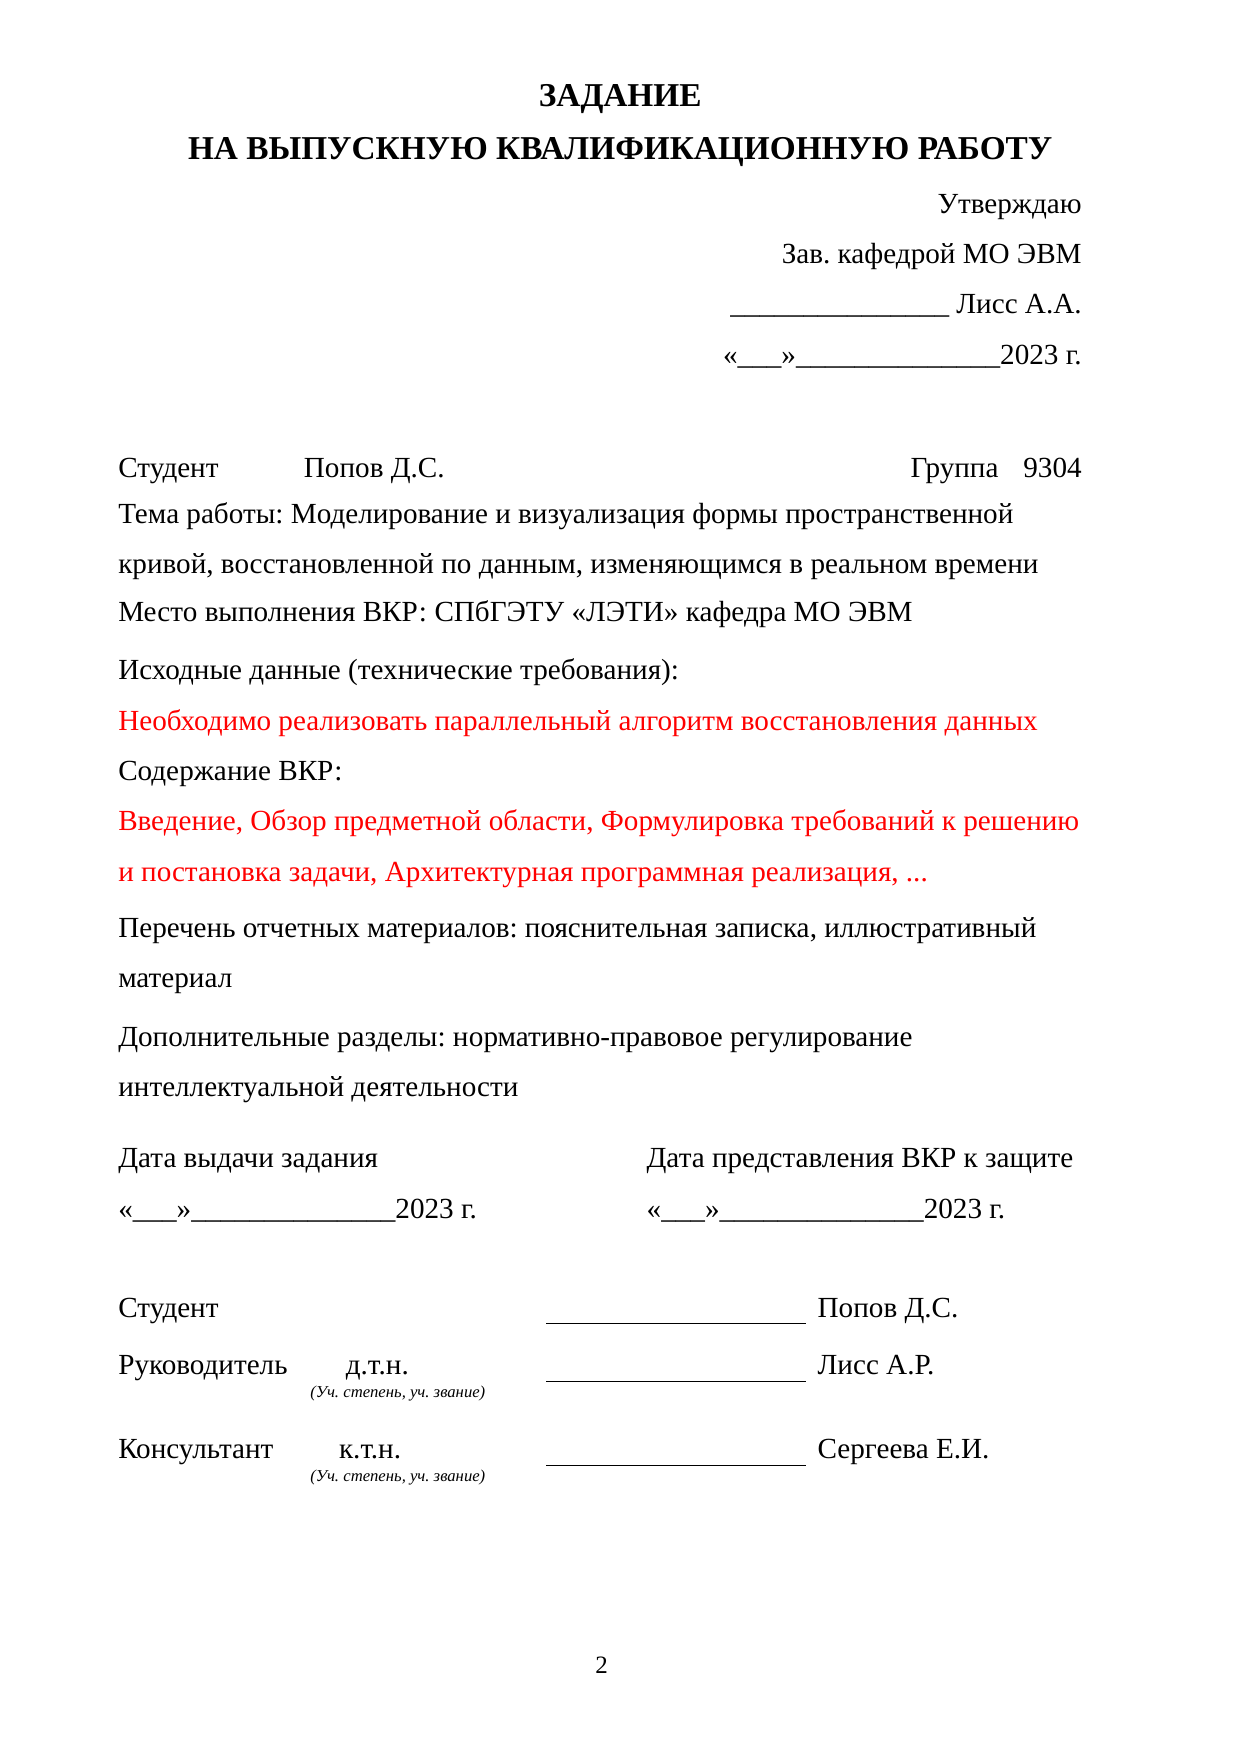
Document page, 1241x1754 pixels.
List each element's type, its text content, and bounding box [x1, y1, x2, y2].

text ЗАДАНИЕ [118, 75, 1122, 113]
table_cell Руководитель д.т.н. [107, 1323, 546, 1381]
table_cell [107, 236, 463, 287]
table_header [874, 437, 899, 496]
table_cell Зав. кафедрой МО ЭВМ [463, 236, 1093, 287]
table_cell Содержание ВКР: Введение, Обзор предметной области, Формулировка требований к решению и постановка задачи, Архитектурная программная реализация, ... [107, 753, 1093, 910]
table_cell [107, 337, 463, 387]
table_cell [546, 1411, 806, 1465]
table_cell Студент [107, 1270, 546, 1323]
table_cell «___»______________2023 г. [635, 1191, 1093, 1241]
table_cell [1085, 1465, 1093, 1494]
table_cell Дополнительные разделы: нормативно-правовое регулирование интеллектуальной деятельности [107, 1019, 1093, 1117]
table_cell [1085, 1411, 1093, 1465]
table_cell [806, 1381, 1085, 1411]
table_cell Дата выдачи задания [107, 1141, 635, 1191]
table_cell (Уч. степень, уч. звание) [107, 1381, 546, 1411]
table_header [107, 186, 463, 236]
table_header Студент [107, 437, 292, 496]
table_cell [107, 287, 463, 337]
table_cell Место выполнения ВКР: СПбГЭТУ «ЛЭТИ» кафедра МО ЭВМ [107, 595, 1093, 652]
table_header 9304 [1012, 437, 1093, 496]
table_cell [107, 1241, 635, 1270]
table_cell Перечень отчетных материалов: пояснительная записка, иллюстративный материал [107, 910, 1093, 1019]
table_cell Дата представления ВКР к защите [635, 1141, 1093, 1191]
table_cell «___»______________2023 г. [107, 1191, 635, 1241]
table_cell Тема работы: Моделирование и визуализация формы пространственной кривой, восстановленной по данным, изменяющимся в реальном времени [107, 496, 1093, 594]
table_cell [546, 1466, 806, 1494]
table_cell Исходные данные (технические требования): Необходимо реализовать параллельный алгоритм восстановления данных [107, 653, 1093, 753]
table_cell Попов Д.С. [806, 1270, 1085, 1323]
table_header Попов Д.С. [293, 437, 874, 496]
table_cell [635, 1241, 1093, 1270]
text на выпускную квалификационную работу [118, 129, 1122, 167]
table_cell [1085, 1270, 1093, 1323]
table_cell «___»______________2023 г. [463, 337, 1093, 387]
table_cell [546, 1324, 806, 1381]
table_header Утверждаю [463, 186, 1093, 236]
table_cell Лисс А.Р. [806, 1323, 1085, 1381]
table_cell [806, 1465, 1085, 1494]
table_cell [1085, 1323, 1093, 1381]
table_cell [546, 1382, 806, 1411]
table_cell [546, 1270, 806, 1323]
table_cell (Уч. степень, уч. звание) [107, 1465, 546, 1494]
table_cell Сергеева Е.И. [806, 1411, 1085, 1465]
table_cell _______________ Лисс А.А. [463, 287, 1093, 337]
table_cell Консультант к.т.н. [107, 1411, 546, 1465]
table_cell [107, 1117, 1093, 1141]
table_cell [1085, 1381, 1093, 1411]
table_header Группа [899, 437, 1012, 496]
